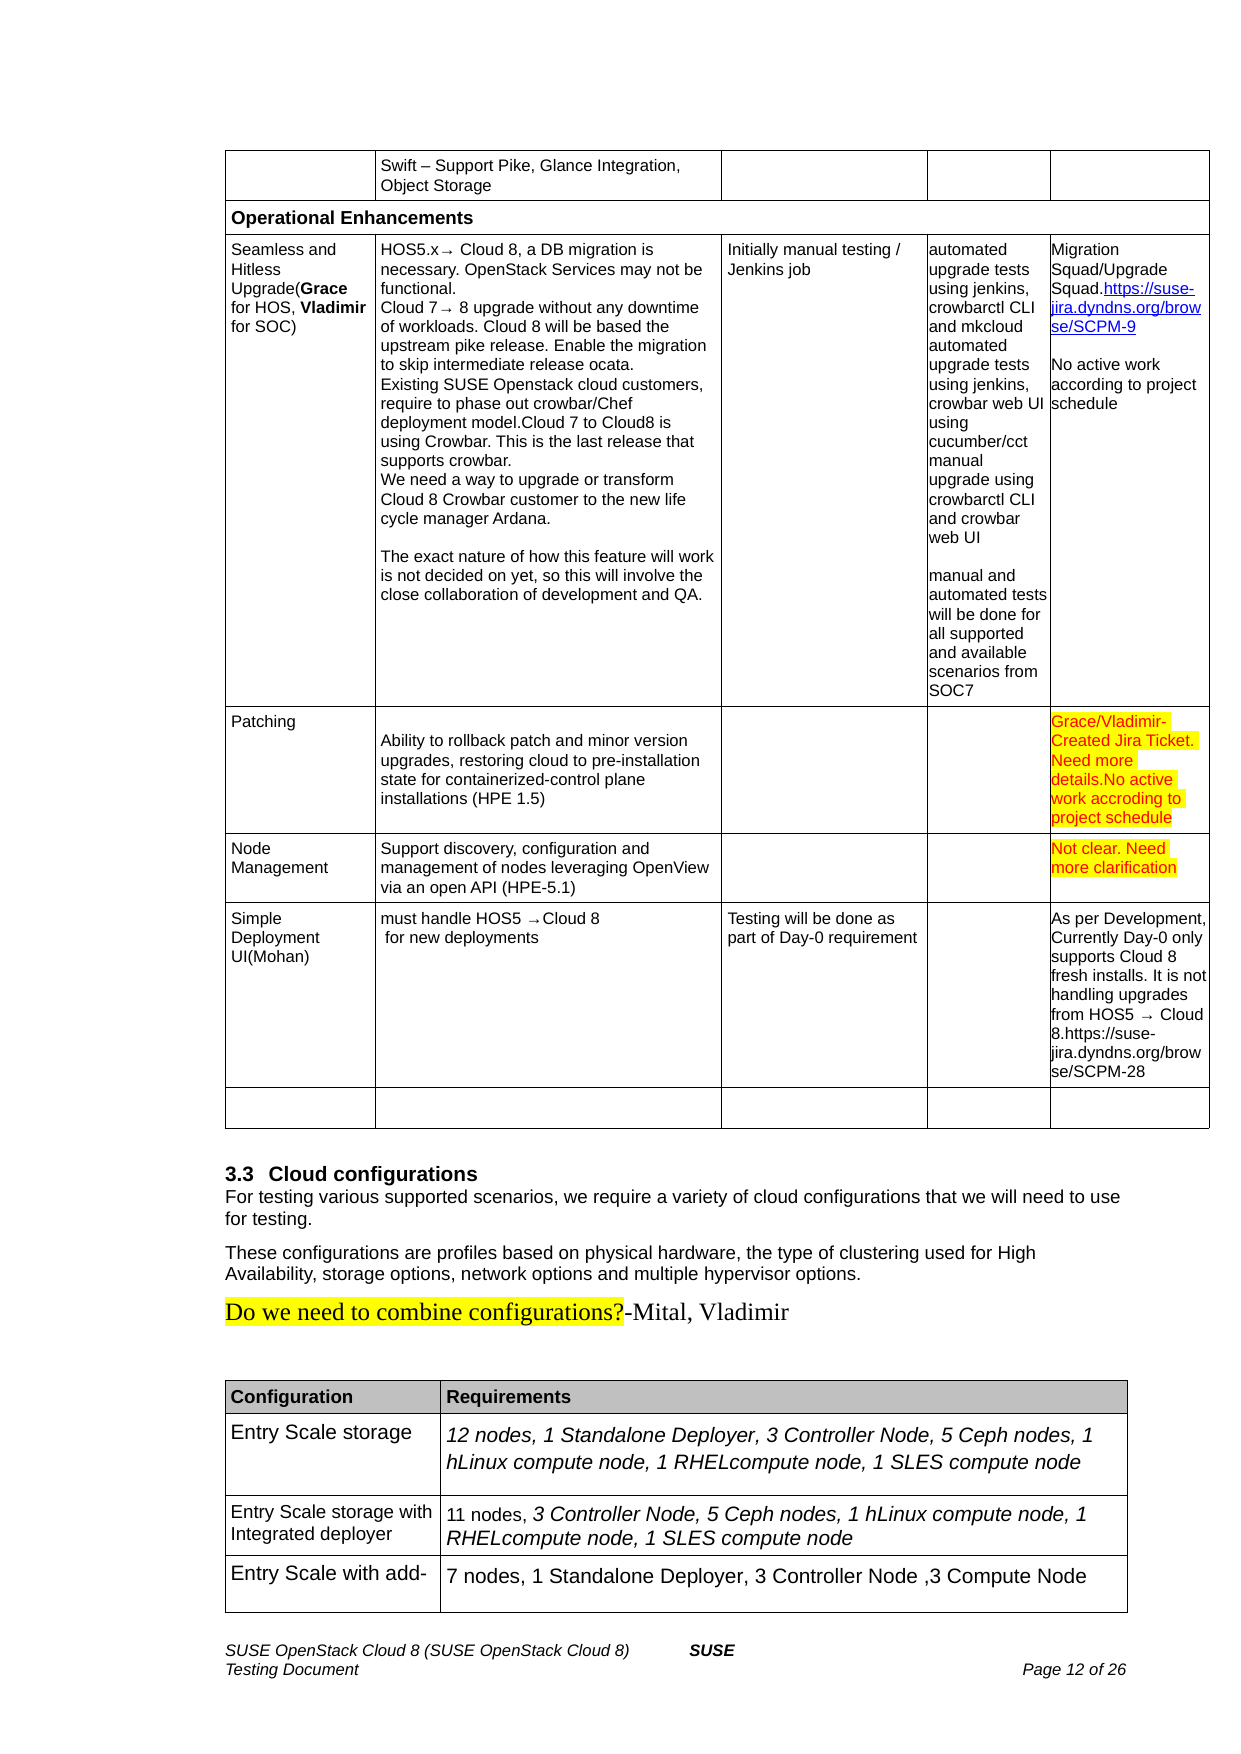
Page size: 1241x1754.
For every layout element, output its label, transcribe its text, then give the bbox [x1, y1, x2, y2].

table_cell [1051, 151, 1209, 200]
table_cell [928, 151, 1050, 200]
table_cell Seamless and Hitless Upgrade(Grace for HOS, Vladimir for SOC) [226, 235, 375, 706]
table_cell 7 nodes, 1 Standalone Deployer, 3 Controller Node ,3 Compute Node [441, 1556, 1127, 1611]
table_cell Migration Squad/Upgrade Squad.https://suse-jira.dyndns.org/browse/SCPM-9 No active work according to project schedule [1051, 235, 1209, 706]
table_cell 11 nodes, 3 Controller Node, 5 Ceph nodes, 1 hLinux compute node, 1 RHELcompute node, 1 SLES compute node [441, 1496, 1127, 1555]
table_cell [1051, 1088, 1209, 1127]
table_cell Not clear. Need more clarification [1051, 834, 1209, 902]
table_cell [928, 1088, 1050, 1127]
text Do we need to combine configurations?-Mital, Vladimir [225, 1297, 1128, 1326]
table_cell HOS5.x→ Cloud 8, a DB migration is necessary. OpenStack Services may not be functional. Cloud 7→ 8 upgrade without any downtime of workloads. Cloud 8 will be based the upstream pike release. Enable the migration to skip intermediate release ocata. Existing SUSE Openstack cloud customers, require to phase out crowbar/Chef deployment model.Cloud 7 to Cloud8 is using Crowbar. This is the last release that supports crowbar. We need a way to upgrade or transform Cloud 8 Crowbar customer to the new life cycle manager Ardana. The exact nature of how this feature will work is not decided on yet, so this will involve the close collaboration of development and QA. [376, 235, 721, 706]
table_cell [928, 903, 1050, 1087]
table_cell Grace/Vladimir- Created Jira Ticket. Need more details.No active work accroding to project schedule [1051, 707, 1209, 833]
table_cell Support discovery, configuration and management of nodes leveraging OpenView via an open API (HPE-5.1) [376, 834, 721, 902]
table_cell [722, 834, 927, 902]
table_cell 12 nodes, 1 Standalone Deployer, 3 Controller Node, 5 Ceph nodes, 1 hLinux compute node, 1 RHELcompute node, 1 SLES compute node [441, 1414, 1127, 1495]
text These configurations are profiles based on physical hardware, the type of clustering used for High Availability, storage options, network options and multiple hypervisor options. [225, 1242, 1128, 1285]
table_cell [722, 707, 927, 833]
table_cell Entry Scale storage with Integrated deployer [226, 1496, 440, 1555]
table_cell must handle HOS5 →Cloud 8 for new deployments [376, 903, 721, 1087]
table_cell Patching [226, 707, 375, 833]
table_cell Entry Scale with add- [226, 1556, 440, 1611]
table_cell As per Development, Currently Day-0 only supports Cloud 8 fresh installs. It is not handling upgrades from HOS5 → Cloud 8.https://suse-jira.dyndns.org/browse/SCPM-28 [1051, 903, 1209, 1087]
subtitle Cloud configurations [225, 1162, 1128, 1186]
table_cell [722, 1088, 927, 1127]
table_cell [376, 1088, 721, 1127]
table_cell Entry Scale storage [226, 1414, 440, 1495]
table_header Configuration [226, 1381, 440, 1413]
table_cell automated upgrade tests using jenkins, crowbarctl CLI and mkcloud automated upgrade tests using jenkins, crowbar web UI using cucumber/cct manual upgrade using crowbarctl CLI and crowbar web UI manual and automated tests will be done for all supported and available scenarios from SOC7 [928, 235, 1050, 706]
table_cell Node Management [226, 834, 375, 902]
table_cell [928, 707, 1050, 833]
table_cell [226, 1088, 375, 1127]
table_cell Ability to rollback patch and minor version upgrades, restoring cloud to pre-installation state for containerized-control plane installations (HPE 1.5) [376, 707, 721, 833]
table_cell Testing will be done as part of Day-0 requirement [722, 903, 927, 1087]
table_cell Initially manual testing / Jenkins job [722, 235, 927, 706]
table_cell Swift – Support Pike, Glance Integration, Object Storage [376, 151, 721, 200]
text For testing various supported scenarios, we require a variety of cloud configurations that we will need to use for testing. [225, 1186, 1128, 1229]
table_cell [226, 151, 375, 200]
table_cell [722, 151, 927, 200]
table_cell Operational Enhancements [226, 201, 1209, 234]
table_cell Simple Deployment UI(Mohan) [226, 903, 375, 1087]
table_cell [928, 834, 1050, 902]
table_header Requirements [441, 1381, 1127, 1413]
